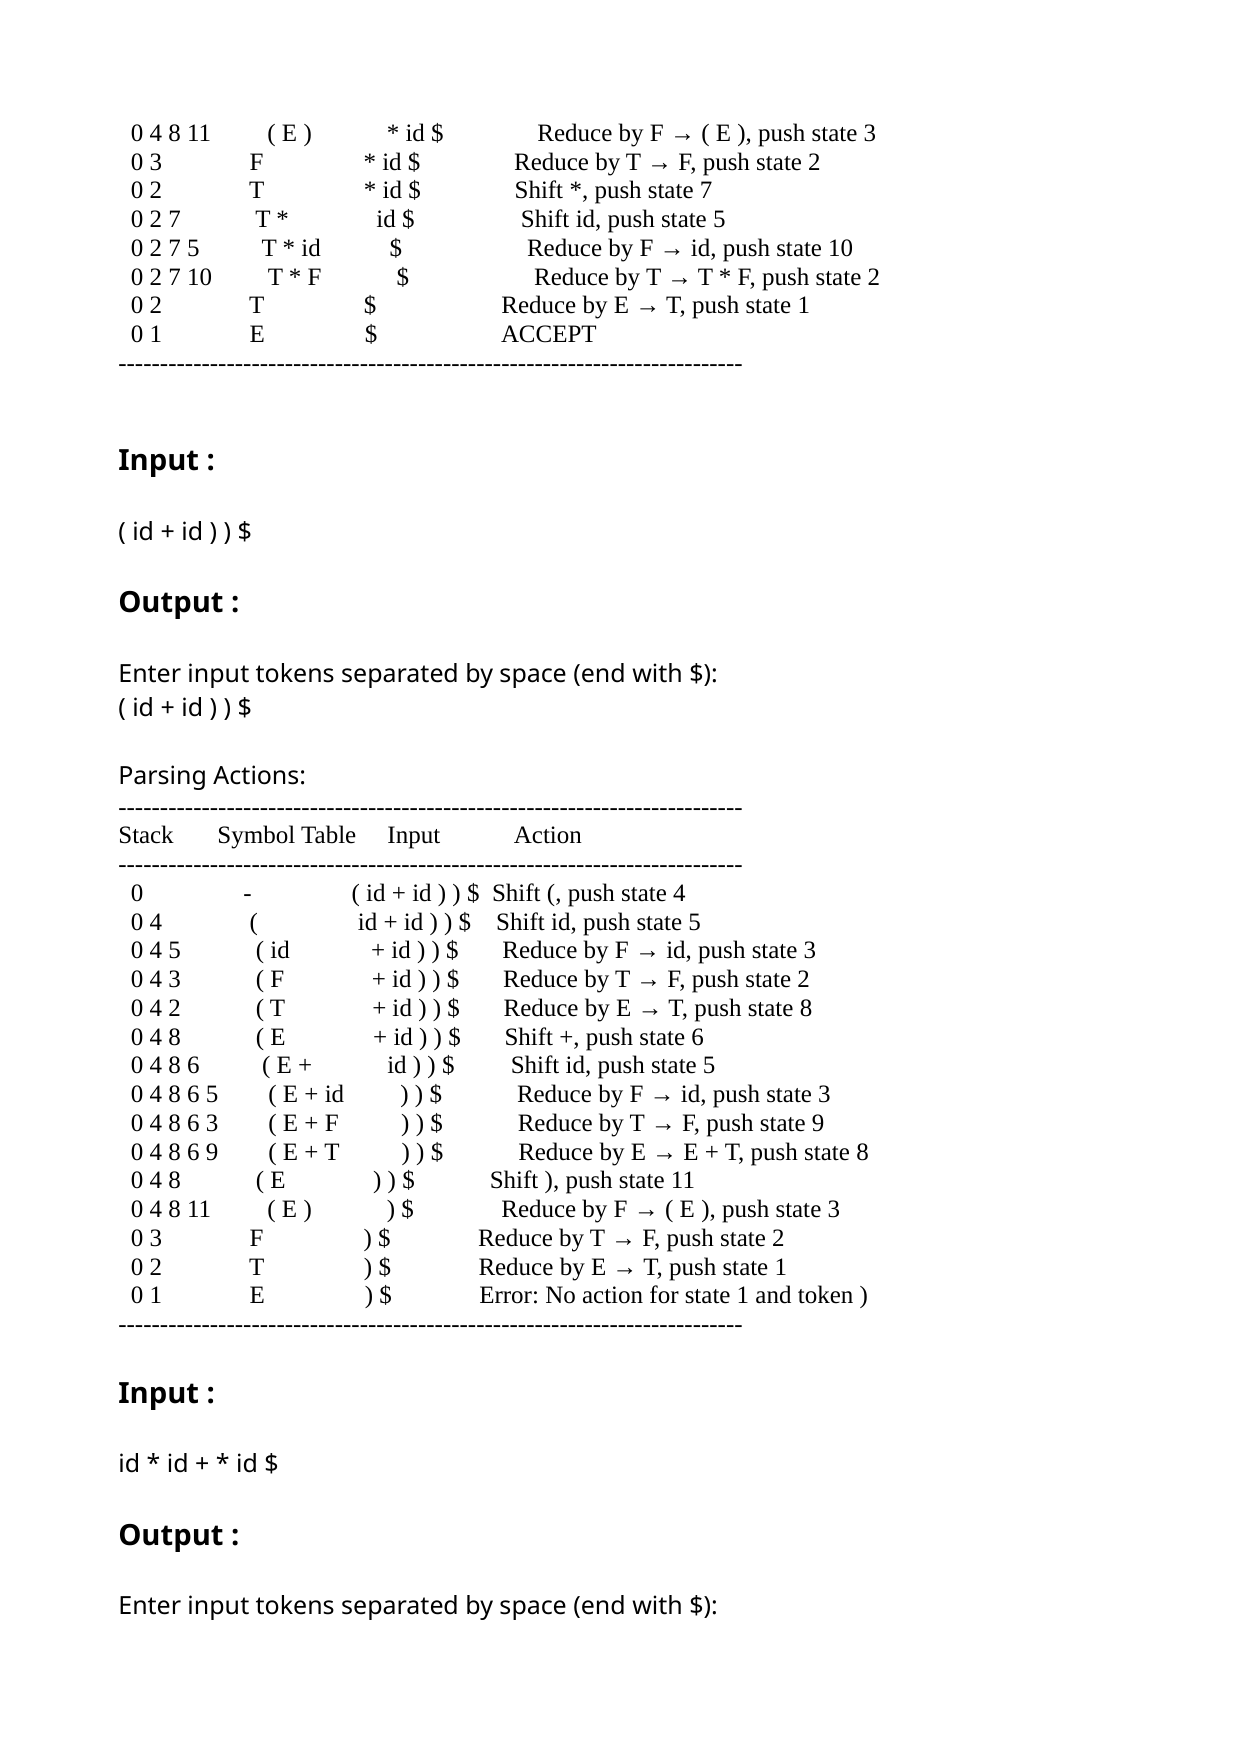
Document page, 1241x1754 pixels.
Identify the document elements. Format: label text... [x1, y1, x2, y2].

text 0 4 8 11 ( E ) * id $ Reduce by F → ( E ), push state 3 [118, 118, 1122, 147]
text 0 4 8 11 ( E ) ) $ Reduce by F → ( E ), push state 3 [118, 1194, 1122, 1223]
text 0 4 ( id + id ) ) $ Shift id, push state 5 [118, 907, 1122, 935]
text 0 2 7 10 T * F $ Reduce by T → T * F, push state 2 [118, 262, 1122, 291]
text 0 4 8 ( E ) ) $ Shift ), push state 11 [118, 1165, 1122, 1194]
text 0 4 5 ( id + id ) ) $ Reduce by F → id, push state 3 [118, 935, 1122, 964]
text Parsing Actions: [118, 757, 1122, 792]
text 0 1 E ) $ Error: No action for state 1 and token ) [118, 1280, 1122, 1309]
text 0 4 8 6 5 ( E + id ) ) $ Reduce by F → id, push state 3 [118, 1079, 1122, 1108]
text ( id + id ) ) $ [118, 513, 1122, 547]
text Input : [118, 440, 1122, 479]
text 0 2 7 T * id $ Shift id, push state 5 [118, 204, 1122, 233]
text --------------------------------------------------------------------------- [118, 849, 1122, 878]
text 0 4 3 ( F + id ) ) $ Reduce by T → F, push state 2 [118, 964, 1122, 993]
text 0 4 8 6 3 ( E + F ) ) $ Reduce by T → F, push state 9 [118, 1108, 1122, 1137]
text Stack Symbol Table Input Action [118, 820, 1122, 849]
text 0 2 7 5 T * id $ Reduce by F → id, push state 10 [118, 233, 1122, 262]
text Output : [118, 1514, 1122, 1553]
text Output : [118, 582, 1122, 621]
text 0 3 F ) $ Reduce by T → F, push state 2 [118, 1223, 1122, 1252]
text --------------------------------------------------------------------------- [118, 1309, 1122, 1338]
text 0 2 T $ Reduce by E → T, push state 1 [118, 291, 1122, 319]
text id * id + * id $ [118, 1446, 1122, 1480]
text Enter input tokens separated by space (end with $): [118, 655, 1122, 689]
text 0 4 2 ( T + id ) ) $ Reduce by E → T, push state 8 [118, 993, 1122, 1022]
text --------------------------------------------------------------------------- [118, 348, 1122, 377]
text 0 - ( id + id ) ) $ Shift (, push state 4 [118, 878, 1122, 907]
text Input : [118, 1372, 1122, 1412]
text 0 4 8 ( E + id ) ) $ Shift +, push state 6 [118, 1022, 1122, 1050]
text 0 3 F * id $ Reduce by T → F, push state 2 [118, 147, 1122, 176]
text 0 4 8 6 ( E + id ) ) $ Shift id, push state 5 [118, 1050, 1122, 1079]
text 0 4 8 6 9 ( E + T ) ) $ Reduce by E → E + T, push state 8 [118, 1137, 1122, 1165]
text ( id + id ) ) $ [118, 689, 1122, 723]
text 0 1 E $ ACCEPT [118, 319, 1122, 348]
text Enter input tokens separated by space (end with $): [118, 1587, 1122, 1622]
text 0 2 T * id $ Shift *, push state 7 [118, 176, 1122, 204]
text --------------------------------------------------------------------------- [118, 792, 1122, 820]
text 0 2 T ) $ Reduce by E → T, push state 1 [118, 1252, 1122, 1280]
